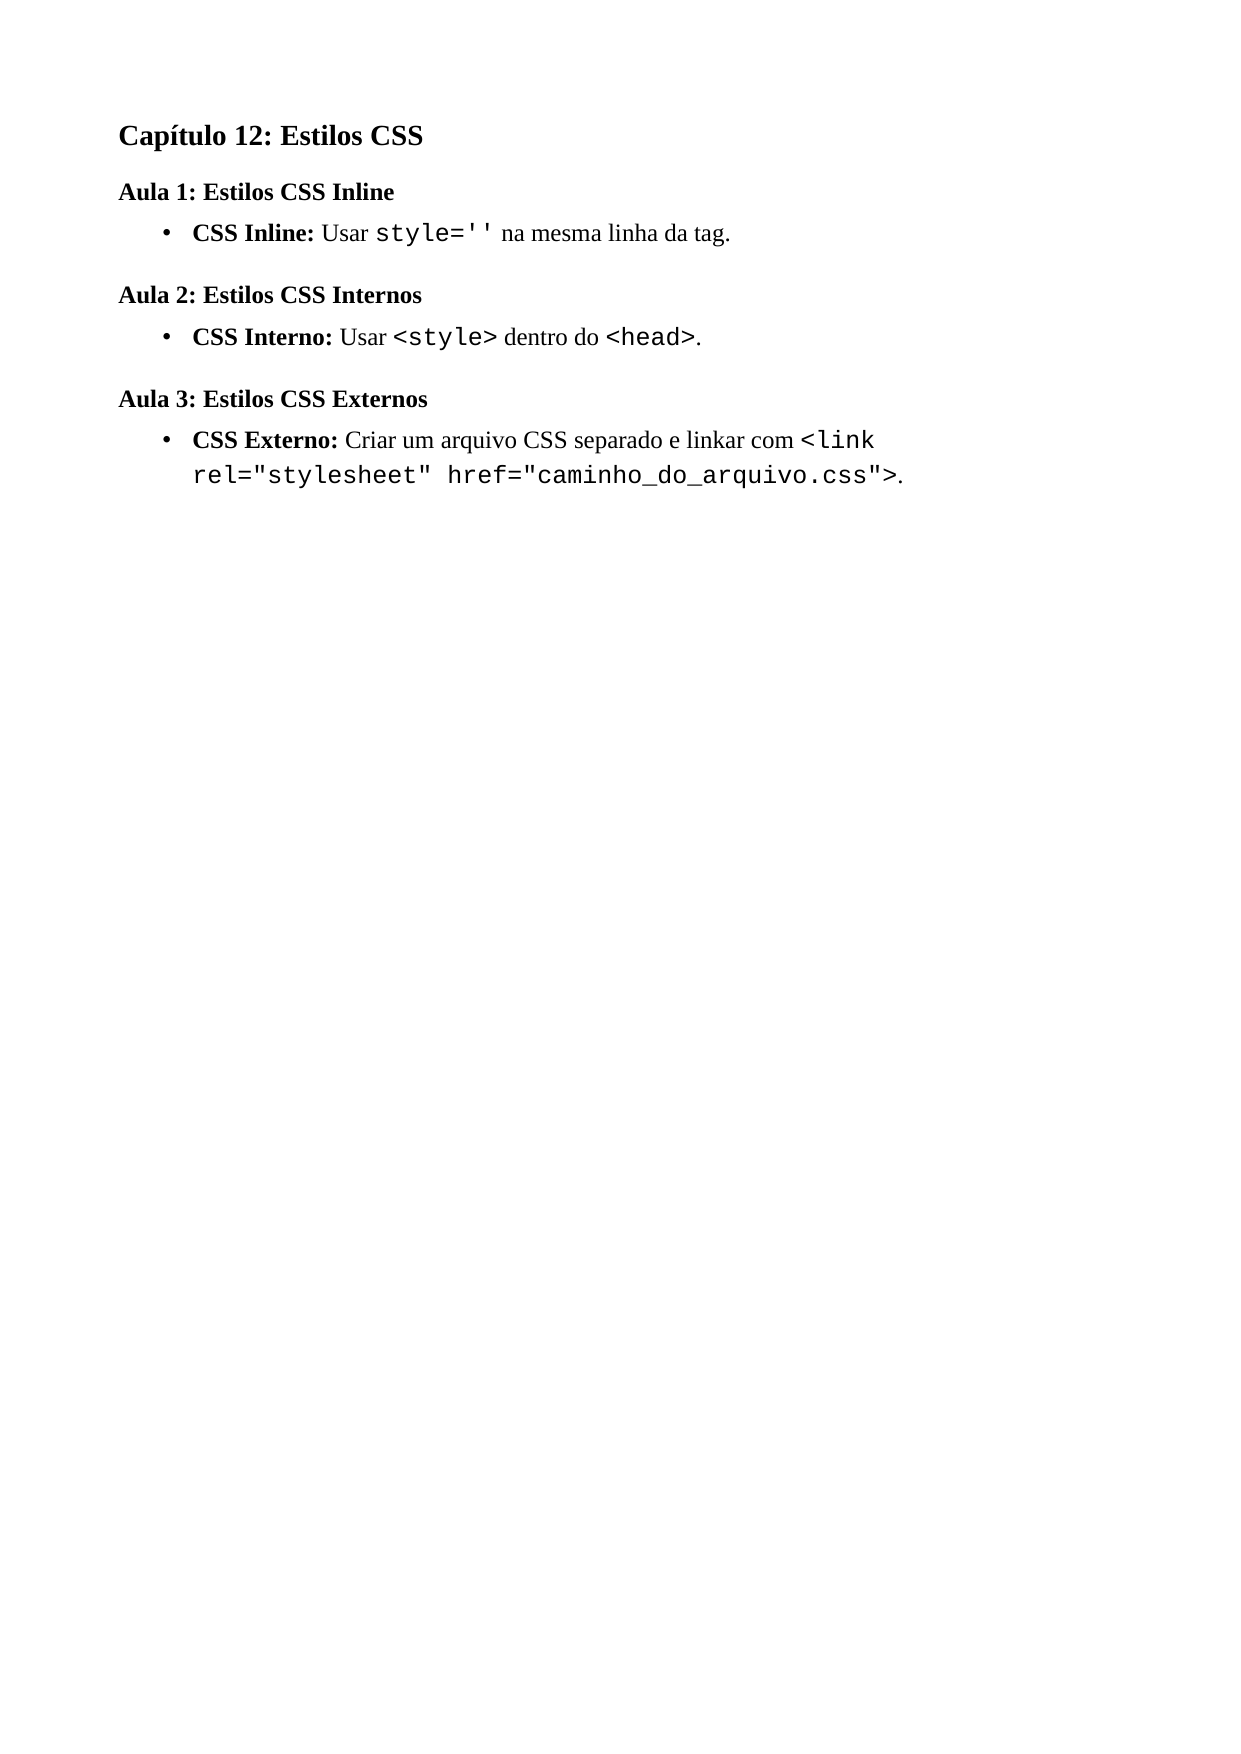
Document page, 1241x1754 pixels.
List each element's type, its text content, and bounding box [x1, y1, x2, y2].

list CSS Externo: Criar um arquivo CSS separado e linkar com <link rel="stylesheet" href="caminho_do_arquivo.css">. [162, 425, 1122, 491]
subtitle Aula 1: Estilos CSS Inline [118, 177, 1122, 205]
subtitle Aula 2: Estilos CSS Internos [118, 280, 1122, 309]
subtitle Capítulo 12: Estilos CSS [118, 118, 1122, 152]
subtitle Aula 3: Estilos CSS Externos [118, 384, 1122, 413]
list CSS Interno: Usar <style> dentro do <head>. [162, 322, 1122, 352]
list CSS Inline: Usar style='' na mesma linha da tag. [162, 218, 1122, 249]
